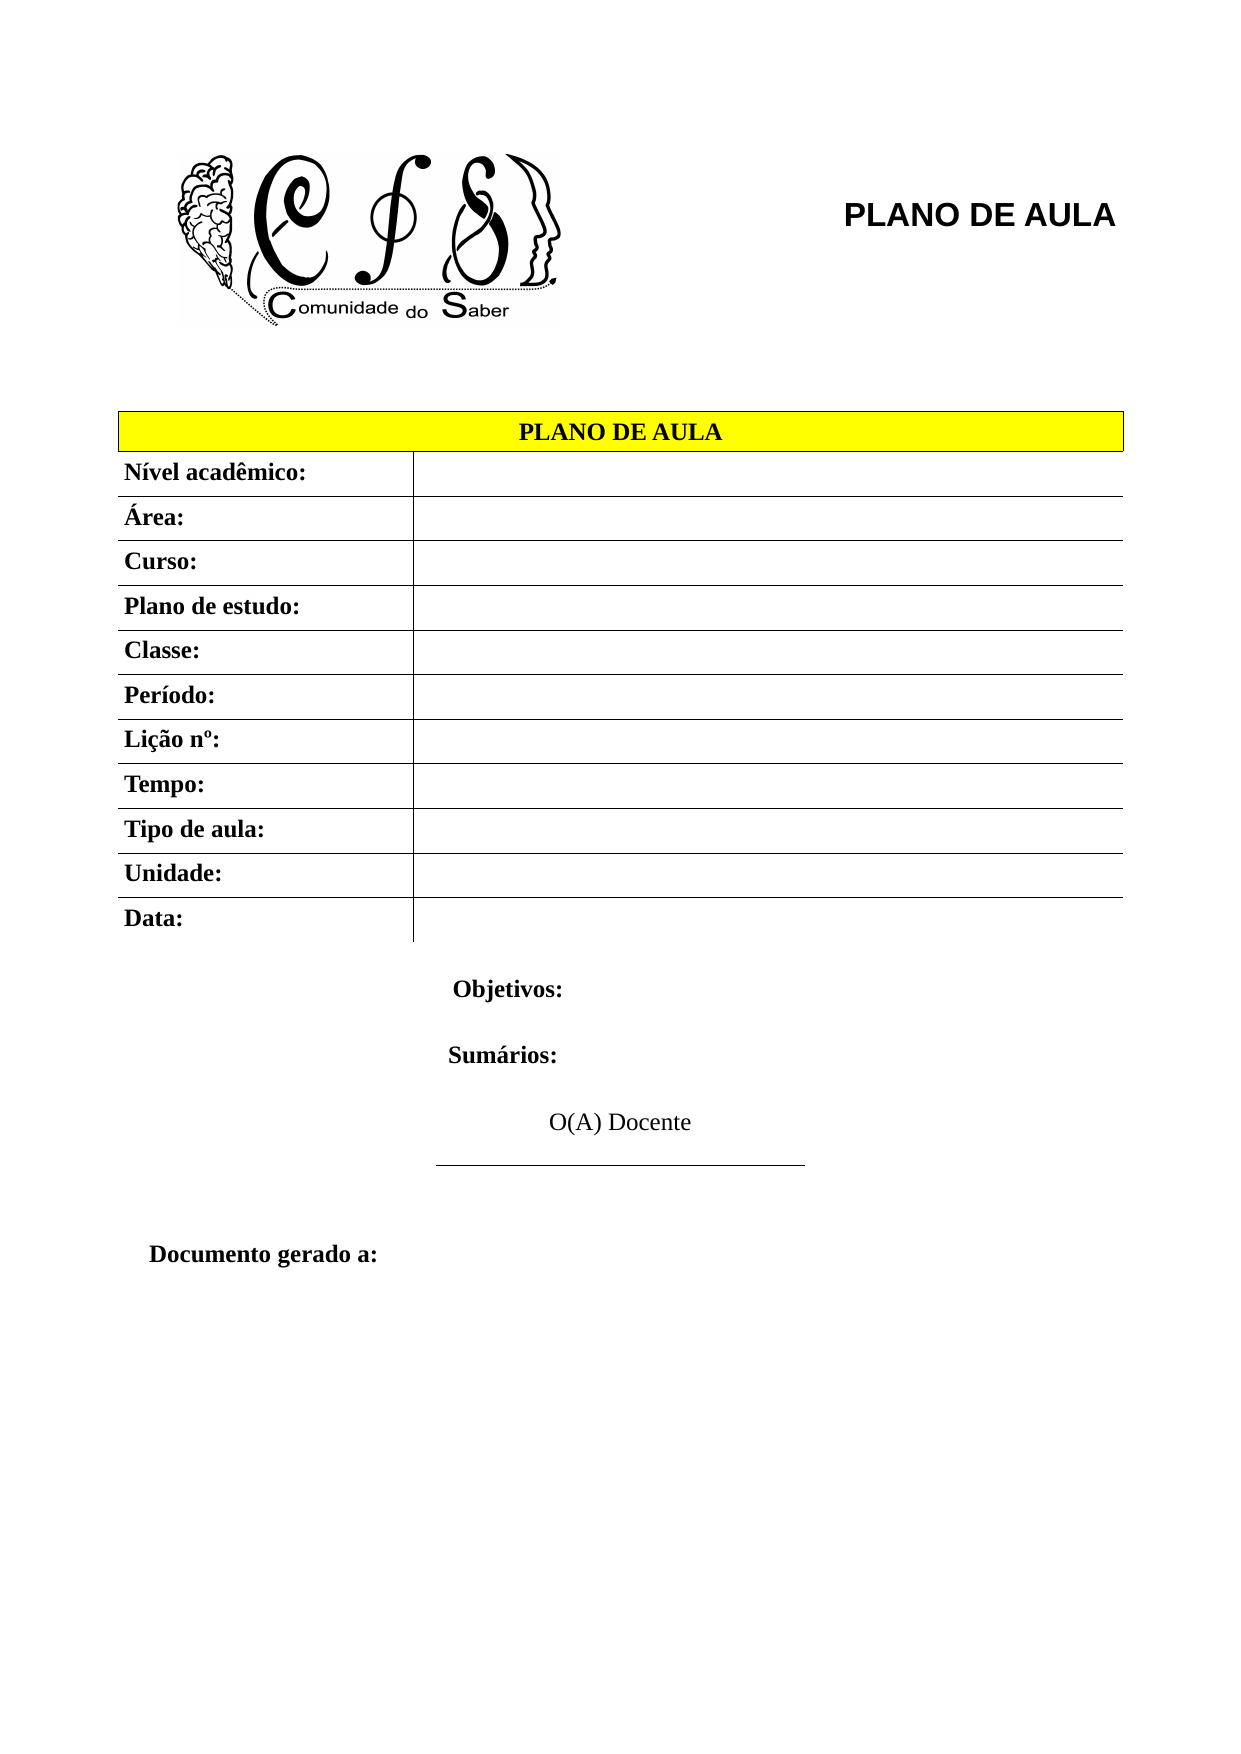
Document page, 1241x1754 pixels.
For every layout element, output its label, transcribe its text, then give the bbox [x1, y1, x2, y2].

table_header Nível acadêmico: [118, 452, 413, 496]
table_cell Área: [118, 497, 413, 540]
table_cell <lessons.classes.classe.name> [414, 631, 1123, 674]
table_header PLANO DE AULA [119, 412, 1123, 451]
table_cell Plano de estudo: [118, 586, 413, 629]
table_cell Período: [118, 675, 413, 719]
text <if test="lessons.summary">Sumários: <lessons.summary></if> [118, 1041, 1122, 1069]
table_cell Curso: [118, 541, 413, 585]
table_header <lessons.classes.studyplan.academic_level.name> [414, 452, 1123, 496]
text </for> [118, 1272, 1122, 1301]
table_cell Lição nº: [118, 720, 413, 763]
table_cell <lessons.lesson_number> [414, 720, 1123, 763]
table_cell <lessons.lesson_date> [414, 898, 1123, 942]
text <lessons.classe_teacher.employee.party.name> [118, 1173, 1122, 1201]
table_cell <lessons.classes.studyplan.area.name> [414, 497, 1123, 540]
picture [177, 154, 561, 326]
table_cell <lessons.lesson_type.name> [414, 809, 1123, 852]
text O(A) Docente [118, 1107, 1122, 1135]
table_cell Unidade: [118, 854, 413, 897]
table_cell <lessons.classes.time_course.name> [414, 675, 1123, 719]
table_cell Data: [118, 898, 413, 942]
table_cell <lessons.unidate> [414, 854, 1123, 897]
table_cell <lessons.classes.studyplan.name> [414, 586, 1123, 629]
table_cell Tempo: [118, 764, 413, 808]
table_cell <lessons.classe_timerule.lesson_time.name> [414, 764, 1123, 808]
table_cell Classe: [118, 631, 413, 674]
text Documento gerado a: <create_date> <datetime.datetime.now().strftime('%H:%M:%S')> [118, 1239, 1122, 1267]
text <if test="lessons.objective">Objetivos: <lessons.objective></if> [118, 974, 1122, 1003]
table_cell <lessons.classes.studyplan.course.name> [414, 541, 1123, 585]
table_cell Tipo de aula: [118, 809, 413, 852]
text <for each="lessons in (discipline_lessons or '')"> [118, 382, 1122, 411]
